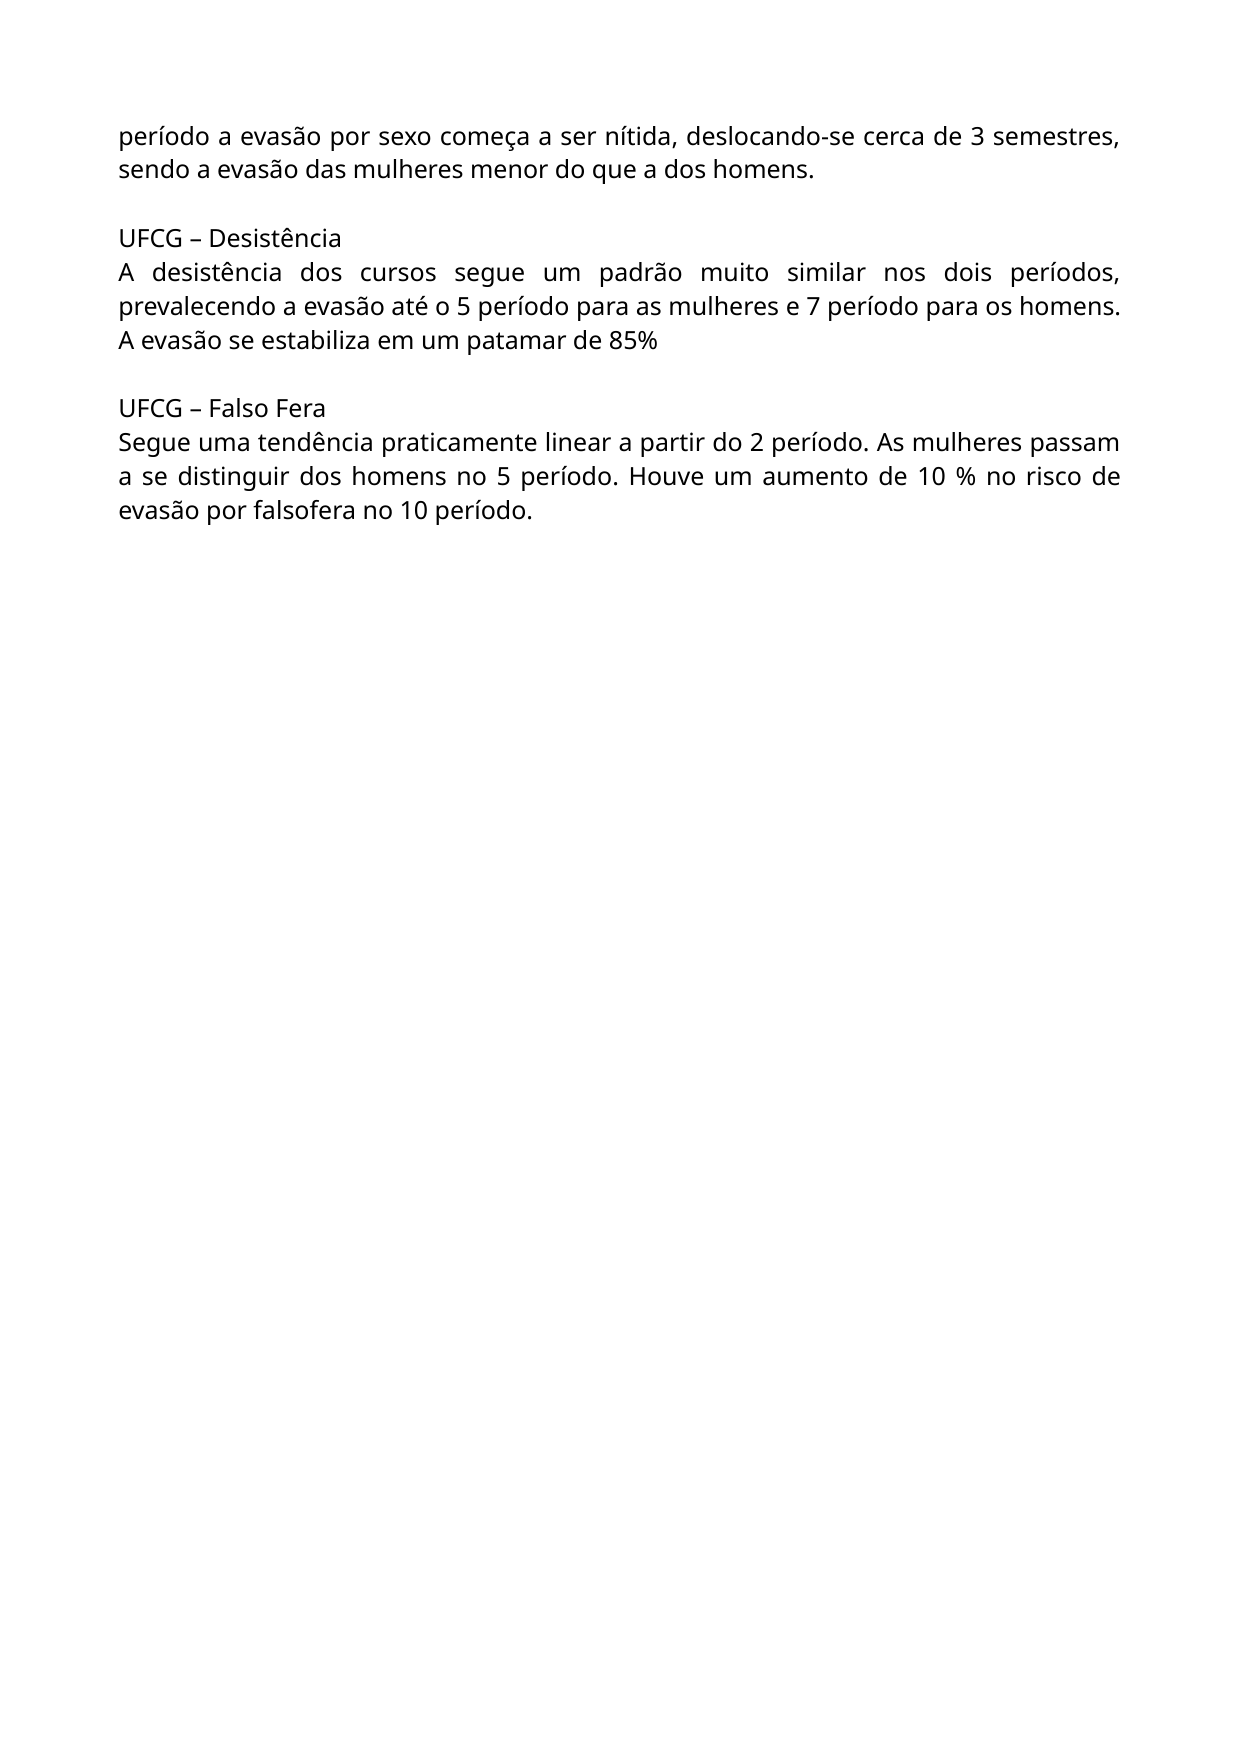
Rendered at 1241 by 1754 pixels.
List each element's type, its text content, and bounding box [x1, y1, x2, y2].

text UFCG – Falso Fera [118, 391, 1122, 425]
text Segue uma tendência praticamente linear a partir do 2 período. As mulheres passam a se distinguir dos homens no 5 período. Houve um aumento de 10 % no risco de evasão por falsofera no 10 período. [118, 425, 1122, 527]
text período a evasão por sexo começa a ser nítida, deslocando-se cerca de 3 semestres, sendo a evasão das mulheres menor do que a dos homens. [118, 118, 1122, 186]
text UFCG – Desistência [118, 220, 1122, 254]
text A desistência dos cursos segue um padrão muito similar nos dois períodos, prevalecendo a evasão até o 5 período para as mulheres e 7 período para os homens. A evasão se estabiliza em um patamar de 85% [118, 254, 1122, 357]
